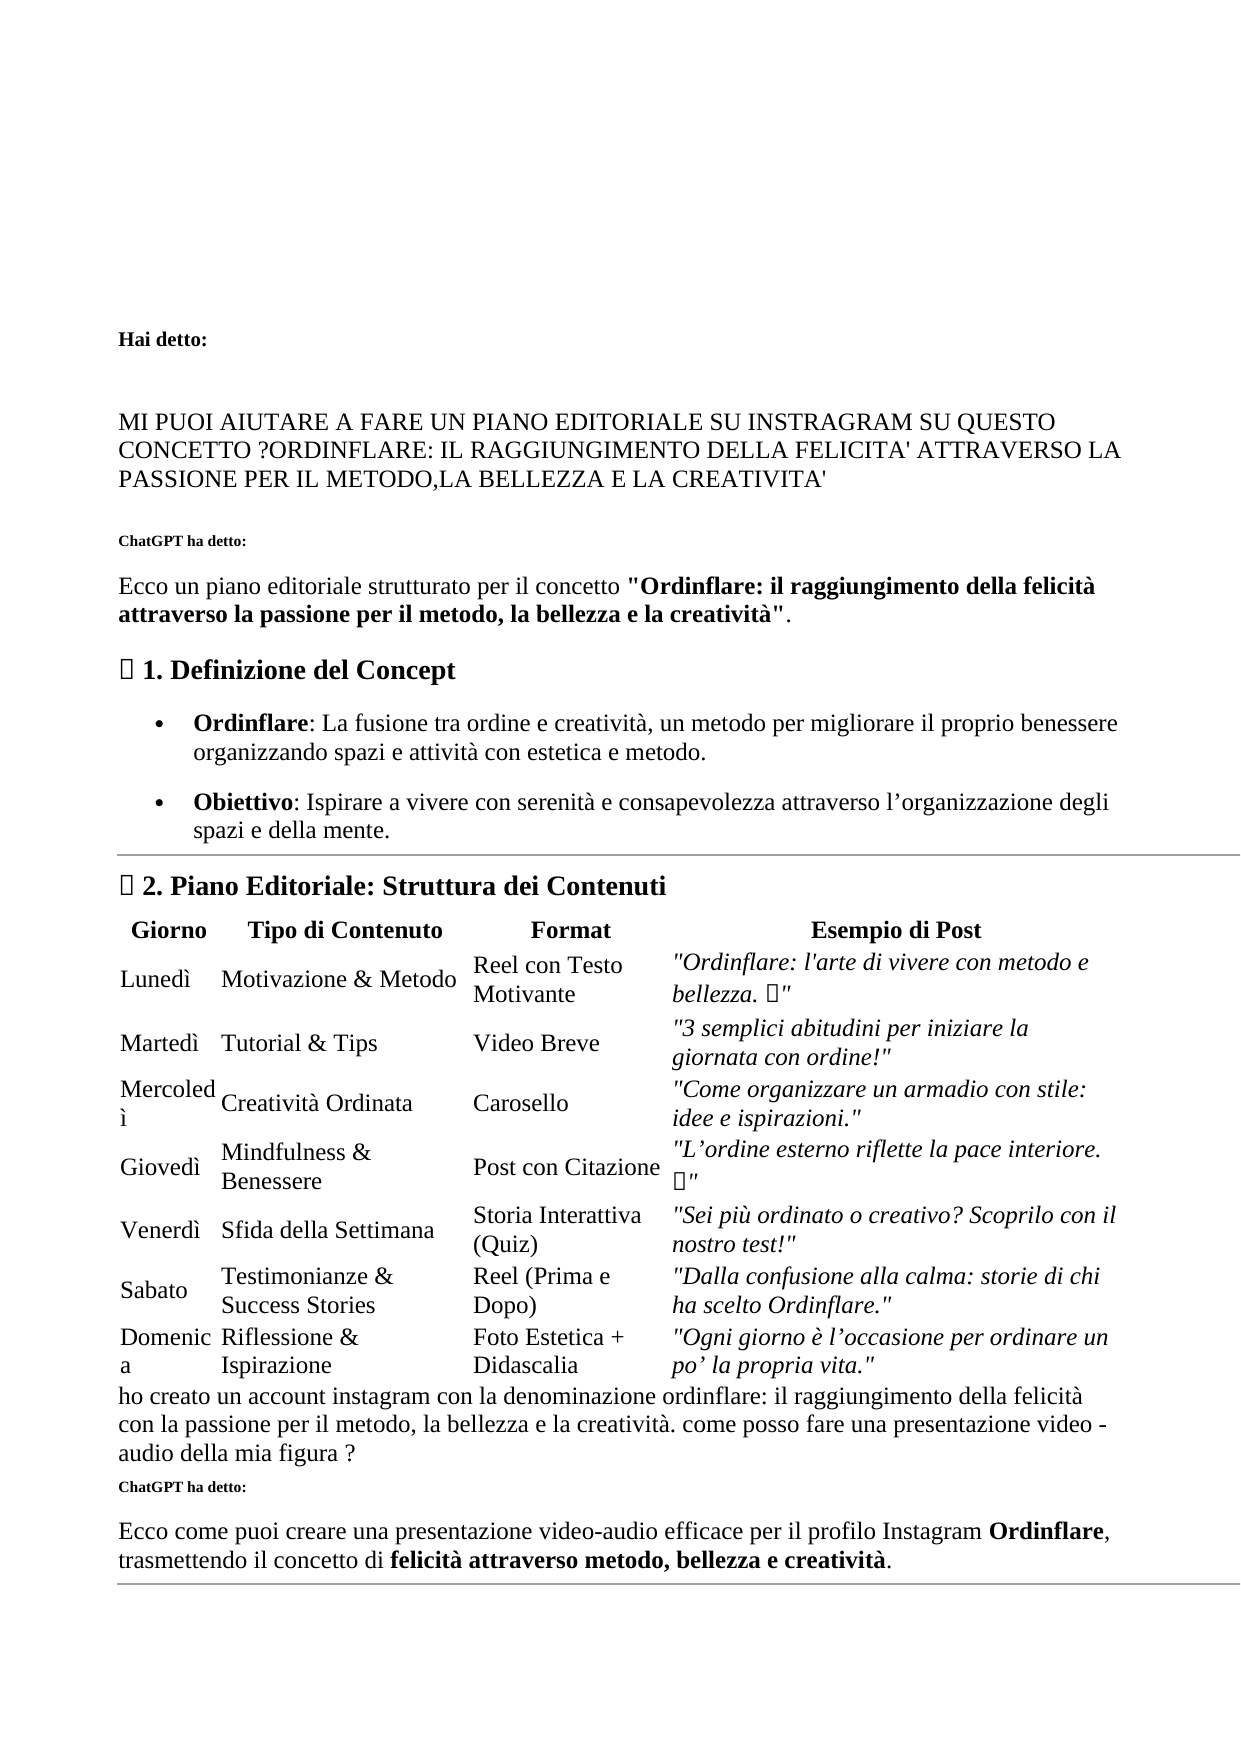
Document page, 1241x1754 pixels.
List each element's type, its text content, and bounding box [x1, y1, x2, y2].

table_cell Carosello [471, 1073, 670, 1133]
table_cell Video Breve [471, 1012, 670, 1072]
subtitle 💡 1. Definizione del Concept [118, 649, 1122, 687]
table_cell Reel (Prima e Dopo) [471, 1260, 670, 1320]
table_cell "L’ordine esterno riflette la pace interiore. 🌿" [670, 1133, 1122, 1199]
table_cell "3 semplici abitudini per iniziare la giornata con ordine!" [670, 1012, 1122, 1072]
table_cell "Dalla confusione alla calma: storie di chi ha scelto Ordinflare." [670, 1260, 1122, 1320]
table_cell Mercoledì [118, 1073, 219, 1133]
table_cell Venerdì [118, 1199, 219, 1259]
text MI PUOI AIUTARE A FARE UN PIANO EDITORIALE SU INSTRAGRAM SU QUESTO CONCETTO ?ORDINFLARE: IL RAGGIUNGIMENTO DELLA FELICITA' ATTRAVERSO LA PASSIONE PER IL METODO,LA BELLEZZA E LA CREATIVITA' [118, 407, 1122, 493]
table_cell Domenica [118, 1320, 219, 1381]
list Obiettivo: Ispirare a vivere con serenità e consapevolezza attraverso l’organizzazione degli spazi e della mente. [156, 787, 1122, 844]
table_header Tipo di Contenuto [219, 914, 471, 946]
table_cell Lunedì [118, 946, 219, 1012]
table_cell Tutorial & Tips [219, 1012, 471, 1072]
subtitle ChatGPT ha detto: [118, 532, 1122, 550]
subtitle ChatGPT ha detto: [118, 1477, 1122, 1495]
table_cell Riflessione & Ispirazione [219, 1320, 471, 1381]
text Ecco un piano editoriale strutturato per il concetto "Ordinflare: il raggiungimento della felicità attraverso la passione per il metodo, la bellezza e la creatività". [118, 571, 1122, 628]
subtitle Hai detto: [118, 327, 1122, 351]
table_cell Reel con Testo Motivante [471, 946, 670, 1012]
list Ordinflare: La fusione tra ordine e creatività, un metodo per migliorare il proprio benessere organizzando spazi e attività con estetica e metodo. [156, 708, 1122, 766]
table_cell "Sei più ordinato o creativo? Scoprilo con il nostro test!" [670, 1199, 1122, 1259]
table_cell Motivazione & Metodo [219, 946, 471, 1012]
table_cell Post con Citazione [471, 1133, 670, 1199]
table_cell Creatività Ordinata [219, 1073, 471, 1133]
table_cell "Ogni giorno è l’occasione per ordinare un po’ la propria vita." [670, 1320, 1122, 1381]
table_cell Sabato [118, 1260, 219, 1320]
table_header Giorno [118, 914, 219, 946]
table_cell Storia Interattiva (Quiz) [471, 1199, 670, 1259]
table_cell "Come organizzare un armadio con stile: idee e ispirazioni." [670, 1073, 1122, 1133]
table_cell Mindfulness & Benessere [219, 1133, 471, 1199]
table_cell Martedì [118, 1012, 219, 1072]
table_header Format [471, 914, 670, 946]
table_header Esempio di Post [670, 914, 1122, 946]
table_cell Foto Estetica + Didascalia [471, 1320, 670, 1381]
table_cell "Ordinflare: l'arte di vivere con metodo e bellezza. 💫" [670, 946, 1122, 1012]
text ho creato un account instagram con la denominazione ordinflare: il raggiungimento della felicità con la passione per il metodo, la bellezza e la creatività. come posso fare una presentazione video - audio della mia figura ? [118, 1381, 1122, 1467]
table_cell Sfida della Settimana [219, 1199, 471, 1259]
subtitle 📅 2. Piano Editoriale: Struttura dei Contenuti [118, 865, 1122, 903]
table_cell Giovedì [118, 1133, 219, 1199]
text Ecco come puoi creare una presentazione video-audio efficace per il profilo Instagram Ordinflare, trasmettendo il concetto di felicità attraverso metodo, bellezza e creatività. [118, 1516, 1122, 1574]
table_cell Testimonianze & Success Stories [219, 1260, 471, 1320]
